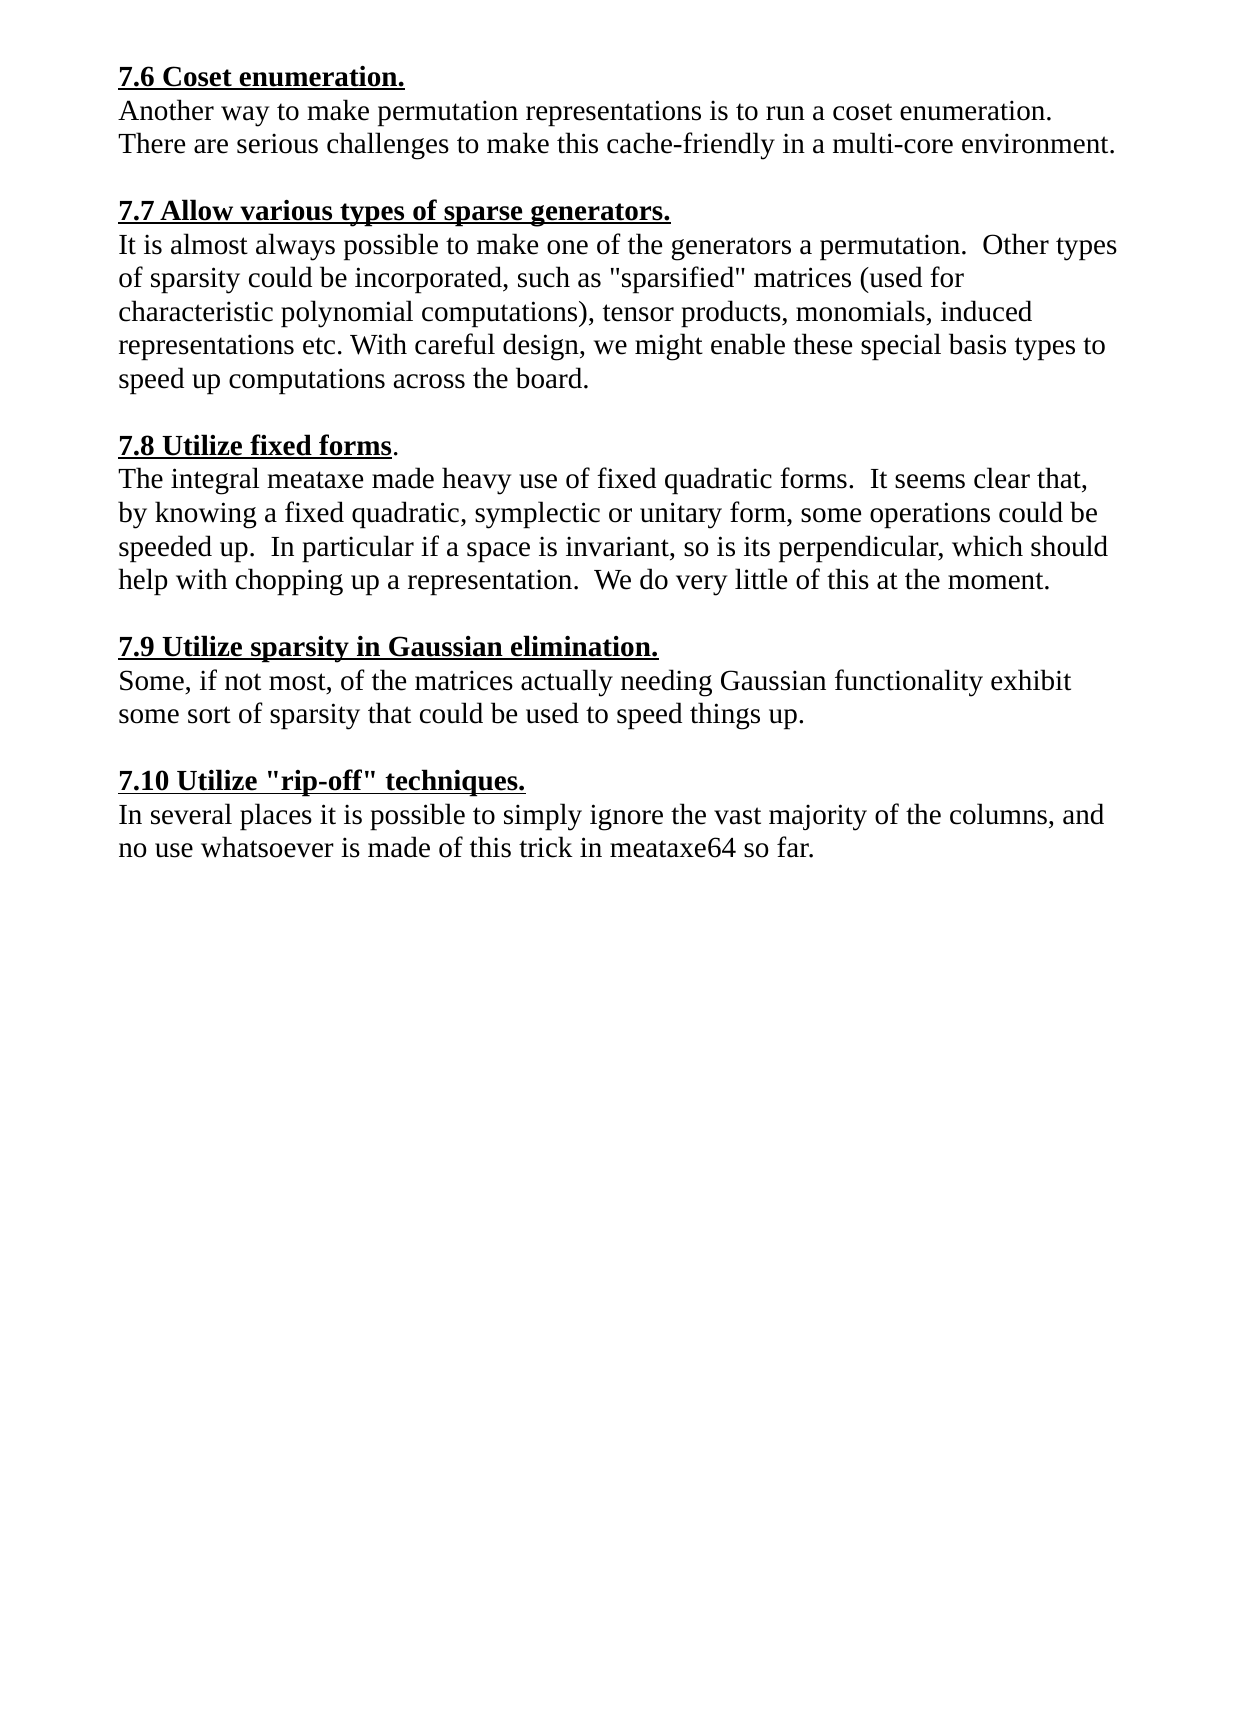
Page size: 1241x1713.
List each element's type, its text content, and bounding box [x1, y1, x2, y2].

text 7.9 Utilize sparsity in Gaussian elimination. [118, 629, 1122, 663]
text The integral meataxe made heavy use of fixed quadratic forms. It seems clear that, by knowing a fixed quadratic, symplectic or unitary form, some operations could be speeded up. In particular if a space is invariant, so is its perpendicular, which should help with chopping up a representation. We do very little of this at the moment. [118, 462, 1122, 596]
text 7.10 Utilize "rip-off" techniques. [118, 763, 1122, 797]
text 7.7 Allow various types of sparse generators. [118, 193, 1122, 227]
text Another way to make permutation representations is to run a coset enumeration. There are serious challenges to make this cache-friendly in a multi-core environment. [118, 93, 1122, 160]
text It is almost always possible to make one of the generators a permutation. Other types of sparsity could be incorporated, such as "sparsified" matrices (used for characteristic polynomial computations), tensor products, monomials, induced representations etc. With careful design, we might enable these special basis types to speed up computations across the board. [118, 227, 1122, 394]
text 7.8 Utilize fixed forms. [118, 428, 1122, 462]
text 7.6 Coset enumeration. [118, 59, 1122, 93]
text Some, if not most, of the matrices actually needing Gaussian functionality exhibit some sort of sparsity that could be used to speed things up. [118, 663, 1122, 730]
text In several places it is possible to simply ignore the vast majority of the columns, and no use whatsoever is made of this trick in meataxe64 so far. [118, 797, 1122, 864]
